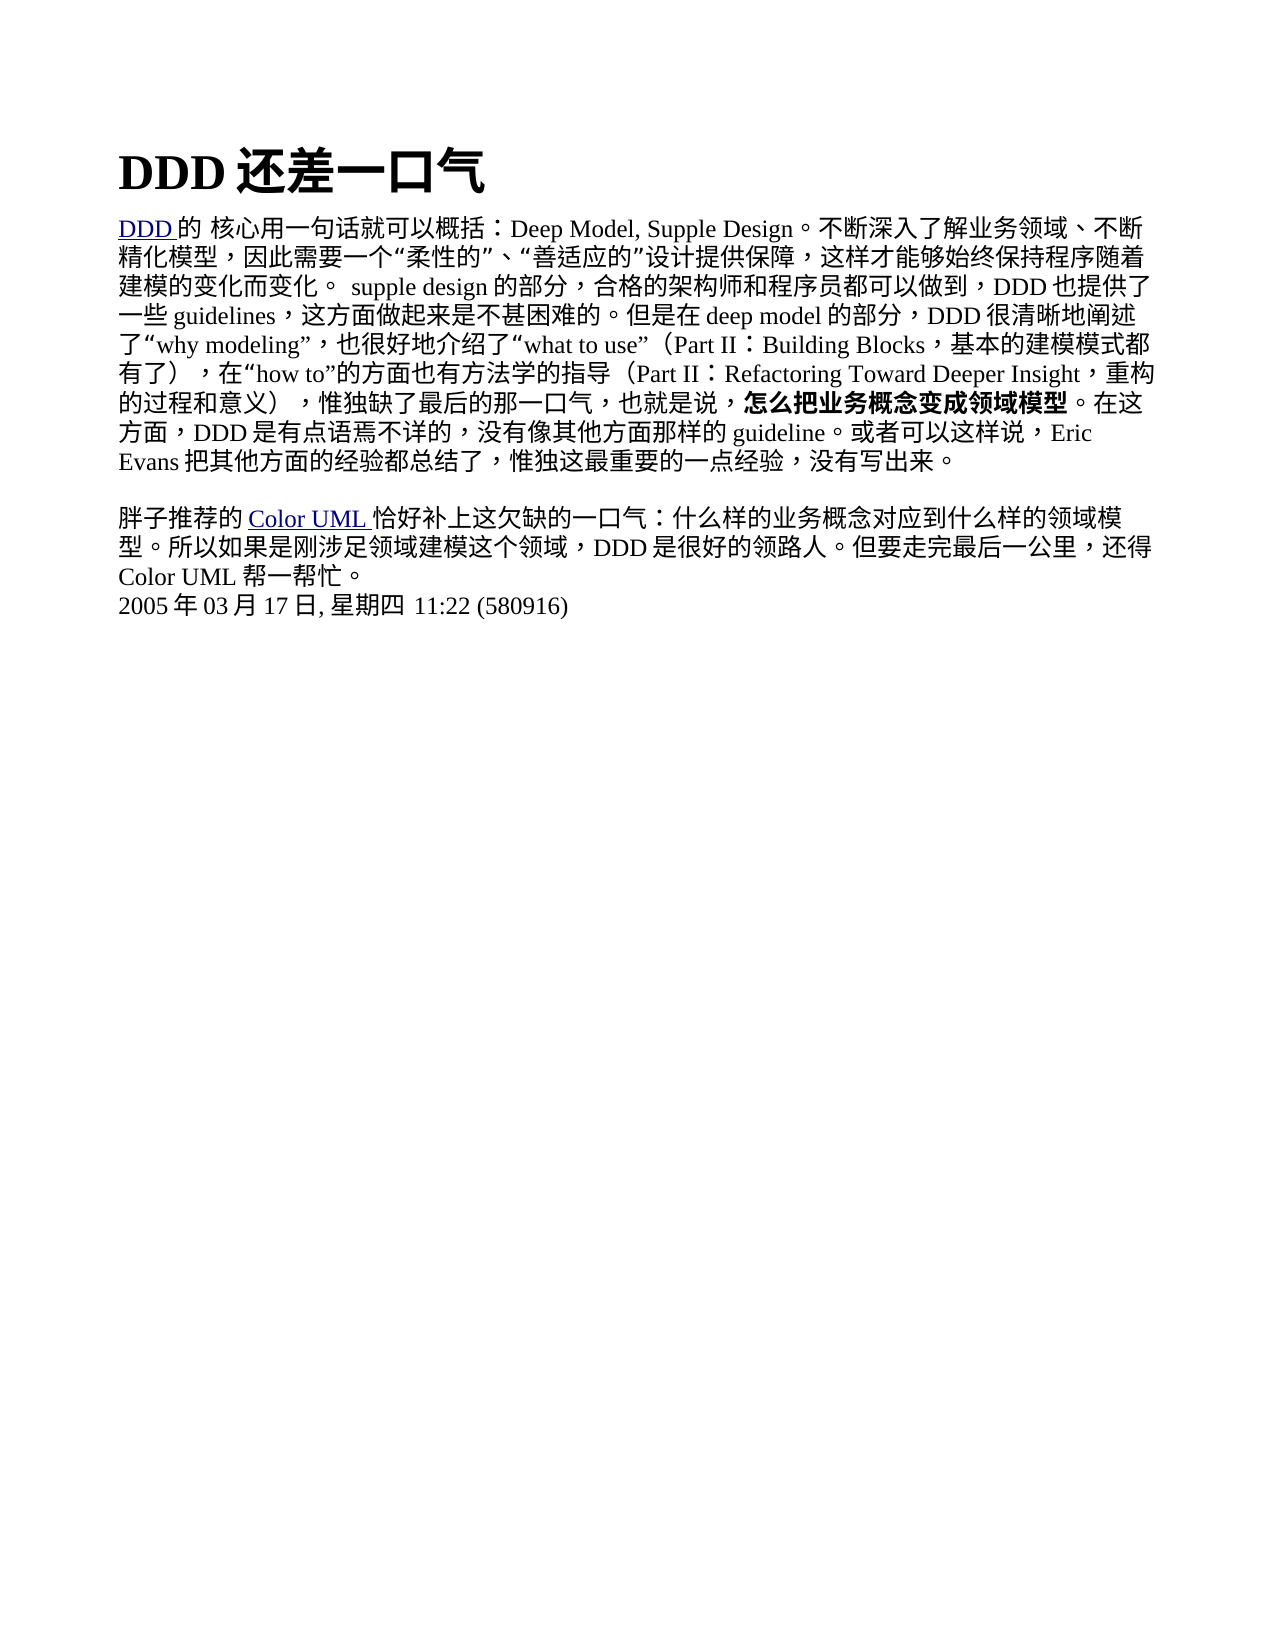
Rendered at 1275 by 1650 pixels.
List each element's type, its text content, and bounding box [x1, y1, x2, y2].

text DDD的 核心用一句话就可以概括：Deep Model, Supple Design。不断深入了解业务领域、不断精化模型，因此需要一个“柔性的”、“善适应的”设计提供保障，这样才能够始终保持程序随着建模的变化而变化。 supple design的部分，合格的架构师和程序员都可以做到，DDD也提供了一些guidelines，这方面做起来是不甚困难的。但是在deep model的部分，DDD很清晰地阐述了“why modeling”，也很好地介绍了“what to use”（Part II：Building Blocks，基本的建模模式都有了），在“how to”的方面也有方法学的指导（Part II：Refactoring Toward Deeper Insight，重构的过程和意义），惟独缺了最后的那一口气，也就是说，怎么把业务概念变成领域模型。在这方面，DDD是有点语焉不详的，没有像其他方面那样的guideline。或者可以这样说，Eric Evans把其他方面的经验都总结了，惟独这最重要的一点经验，没有写出来。 胖子推荐的Color UML恰好补上这欠缺的一口气：什么样的业务概念对应到什么样的领域模型。所以如果是刚涉足领域建模这个领域，DDD是很好的领路人。但要走完最后一公里，还得Color UML帮一帮忙。 [118, 214, 1157, 592]
text 2005年03月17日, 星期四 11:22 (580916) [118, 592, 1157, 621]
subtitle DDD还差一口气 [118, 143, 1157, 201]
